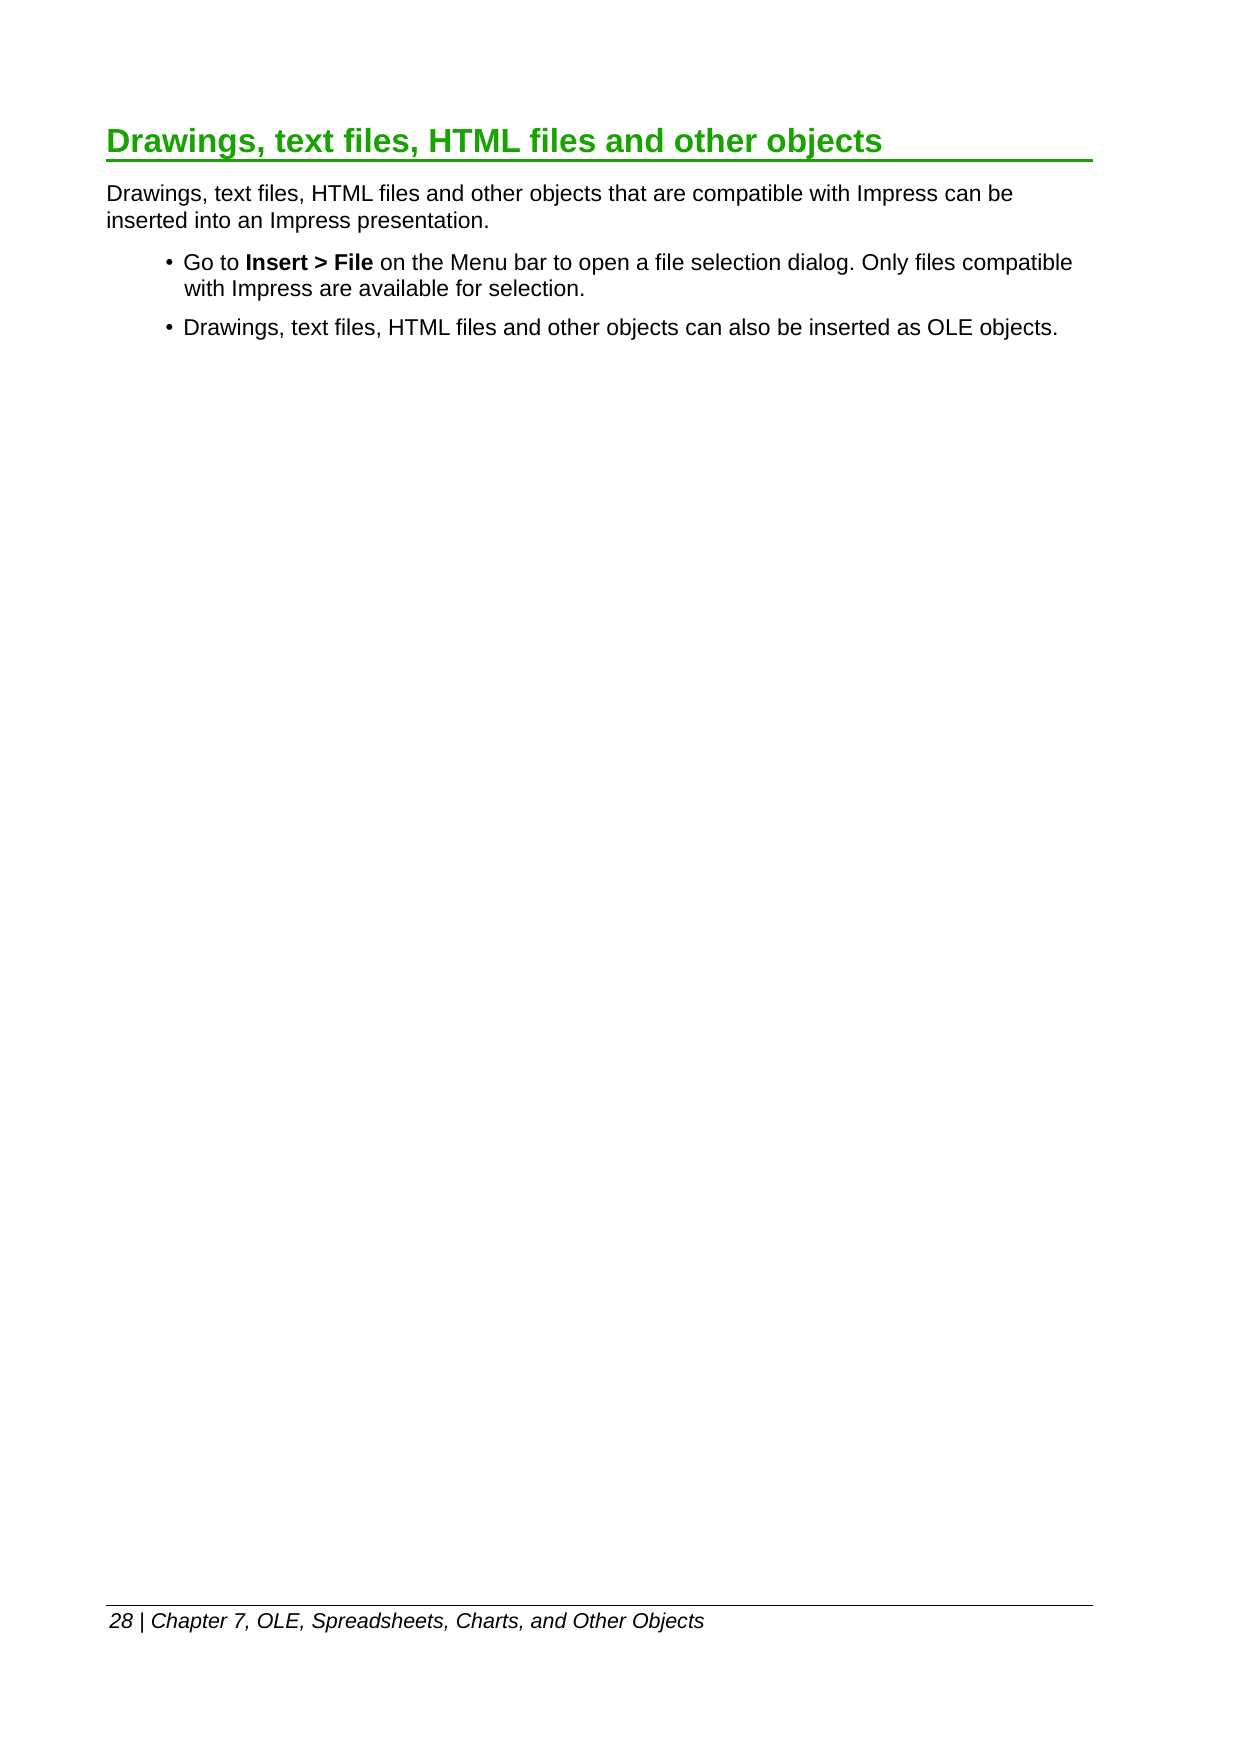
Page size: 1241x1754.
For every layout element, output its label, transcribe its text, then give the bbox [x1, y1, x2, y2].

list Go to Insert > File on the Menu bar to open a file selection dialog. Only files compatible with Impress are available for selection. [162, 246, 1093, 301]
list Drawings, text files, HTML files and other objects can also be inserted as OLE objects. [162, 311, 1093, 343]
list Drawings, text files, HTML files and other objects that are compatible with Impress can be inserted into an Impress presentation. [106, 180, 1093, 233]
subtitle Drawings, text files, HTML files and other objects [106, 121, 1093, 159]
